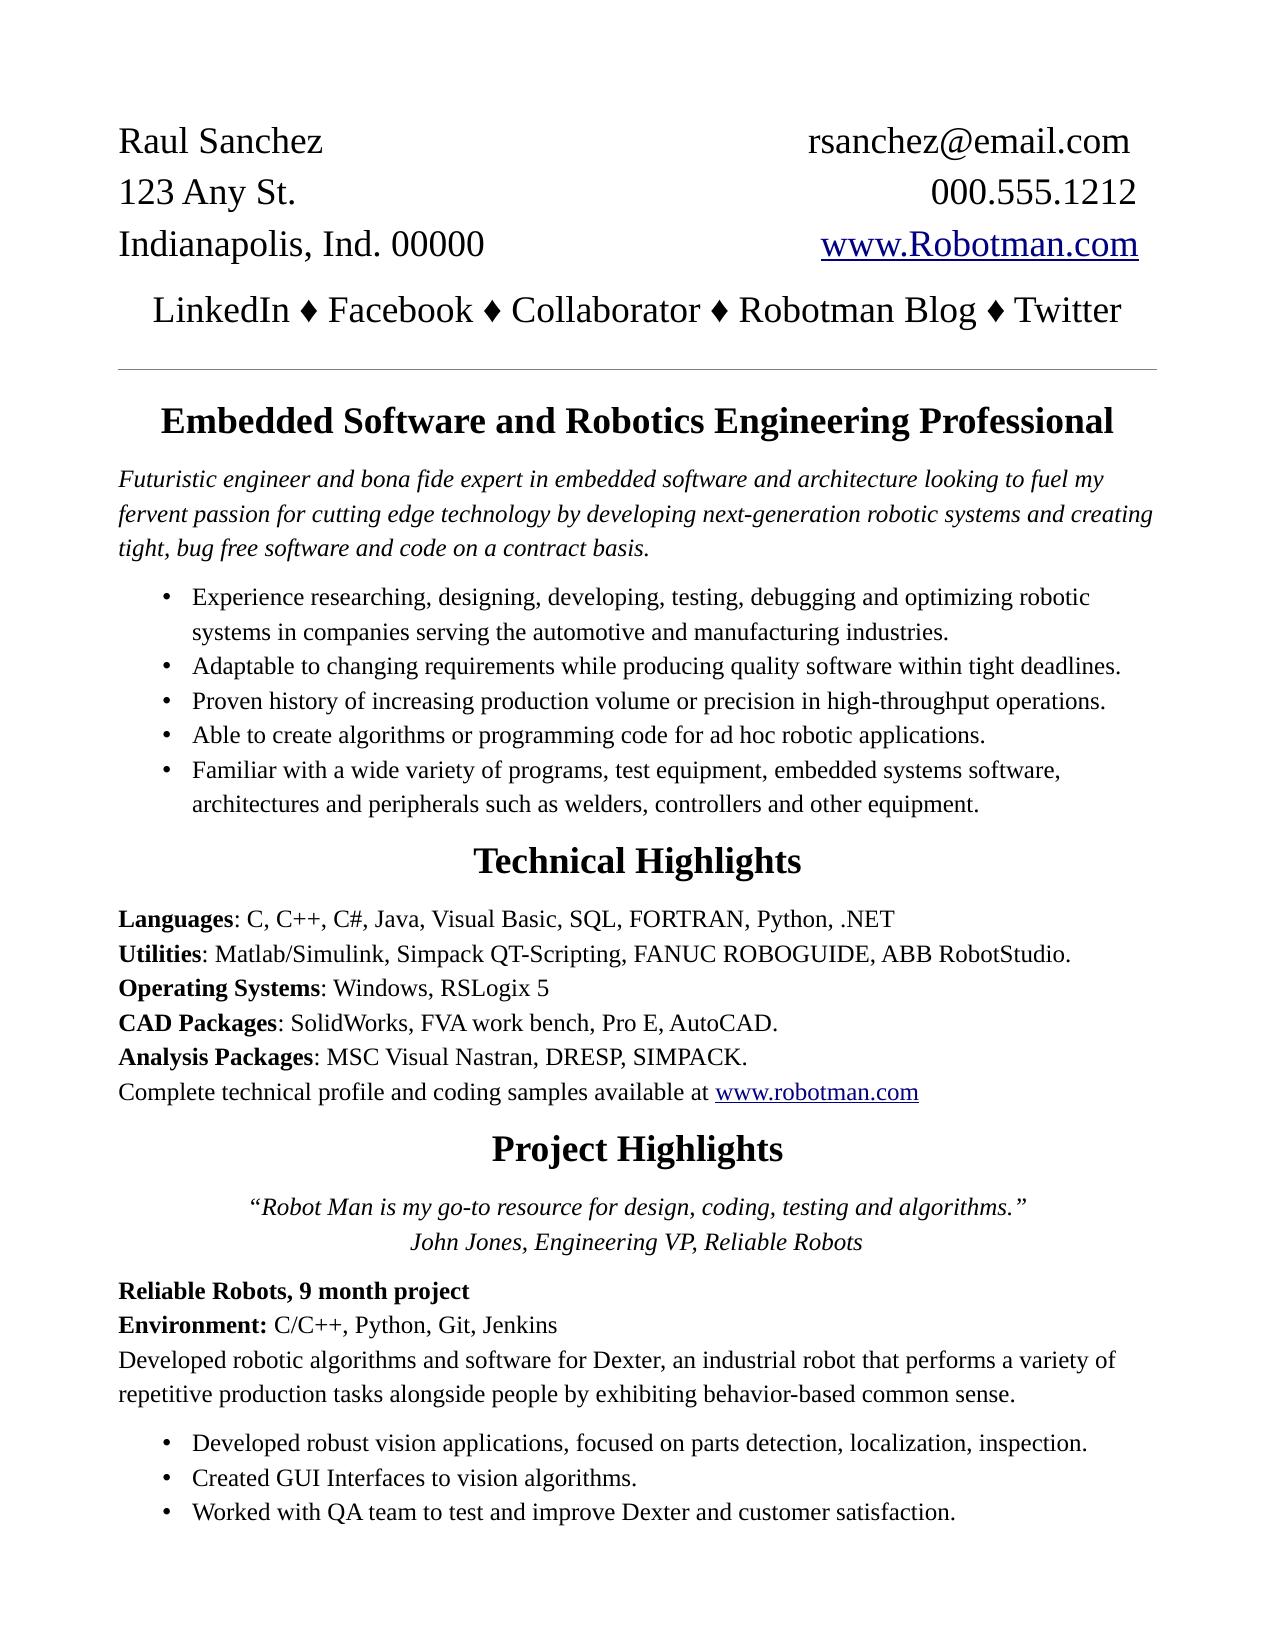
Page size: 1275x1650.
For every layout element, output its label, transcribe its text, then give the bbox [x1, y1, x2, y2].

text Embedded Software and Robotics Engineering Professional [118, 398, 1157, 441]
text “Robot Man is my go-to resource for design, coding, testing and algorithms.” John Jones, Engineering VP, Reliable Robots [118, 1192, 1157, 1256]
list Experience researching, designing, developing, testing, debugging and optimizing robotic systems in companies serving the automotive and manufacturing industries. [162, 582, 1157, 646]
list Worked with QA team to test and improve Dexter and customer satisfaction. [162, 1497, 1157, 1526]
list Developed robust vision applications, focused on parts detection, localization, inspection. [162, 1428, 1157, 1457]
text Languages: C, C++, C#, Java, Visual Basic, SQL, FORTRAN, Python, .NET Utilities: Matlab/Simulink, Simpack QT-Scripting, FANUC ROBOGUIDE, ABB RobotStudio. Operating Systems: Windows, RSLogix 5 CAD Packages: SolidWorks, FVA work bench, Pro E, AutoCAD. Analysis Packages: MSC Visual Nastran, DRESP, SIMPACK. Complete technical profile and coding samples available at www.robotman.com [118, 904, 1157, 1106]
list Adaptable to changing requirements while producing quality software within tight deadlines. [162, 651, 1157, 680]
list Familiar with a wide variety of programs, test equipment, embedded systems software, architectures and peripherals such as welders, controllers and other equipment. [162, 755, 1157, 818]
text Futuristic engineer and bona fide expert in embedded software and architecture looking to fuel my fervent passion for cutting edge technology by developing next-generation robotic systems and creating tight, bug free software and code on a contract basis. [118, 464, 1157, 562]
list Able to create algorithms or programming code for ad hoc robotic applications. [162, 720, 1157, 749]
text Raul Sanchez rsanchez@email.com 123 Any St. 000.555.1212 Indianapolis, Ind. 00000 www.Robotman.com [118, 118, 1157, 264]
list Proven history of increasing production volume or precision in high-throughput operations. [162, 686, 1157, 714]
text LinkedIn ♦ Facebook ♦ Collaborator ♦ Robotman Blog ♦ Twitter [118, 288, 1157, 331]
list Created GUI Interfaces to vision algorithms. [162, 1463, 1157, 1492]
text Technical Highlights [118, 838, 1157, 881]
text Project Highlights [118, 1126, 1157, 1169]
text Reliable Robots, 9 month project Environment: C/C++, Python, Git, Jenkins Developed robotic algorithms and software for Dexter, an industrial robot that performs a variety of repetitive production tasks alongside people by exhibiting behavior-based common sense. [118, 1276, 1157, 1408]
